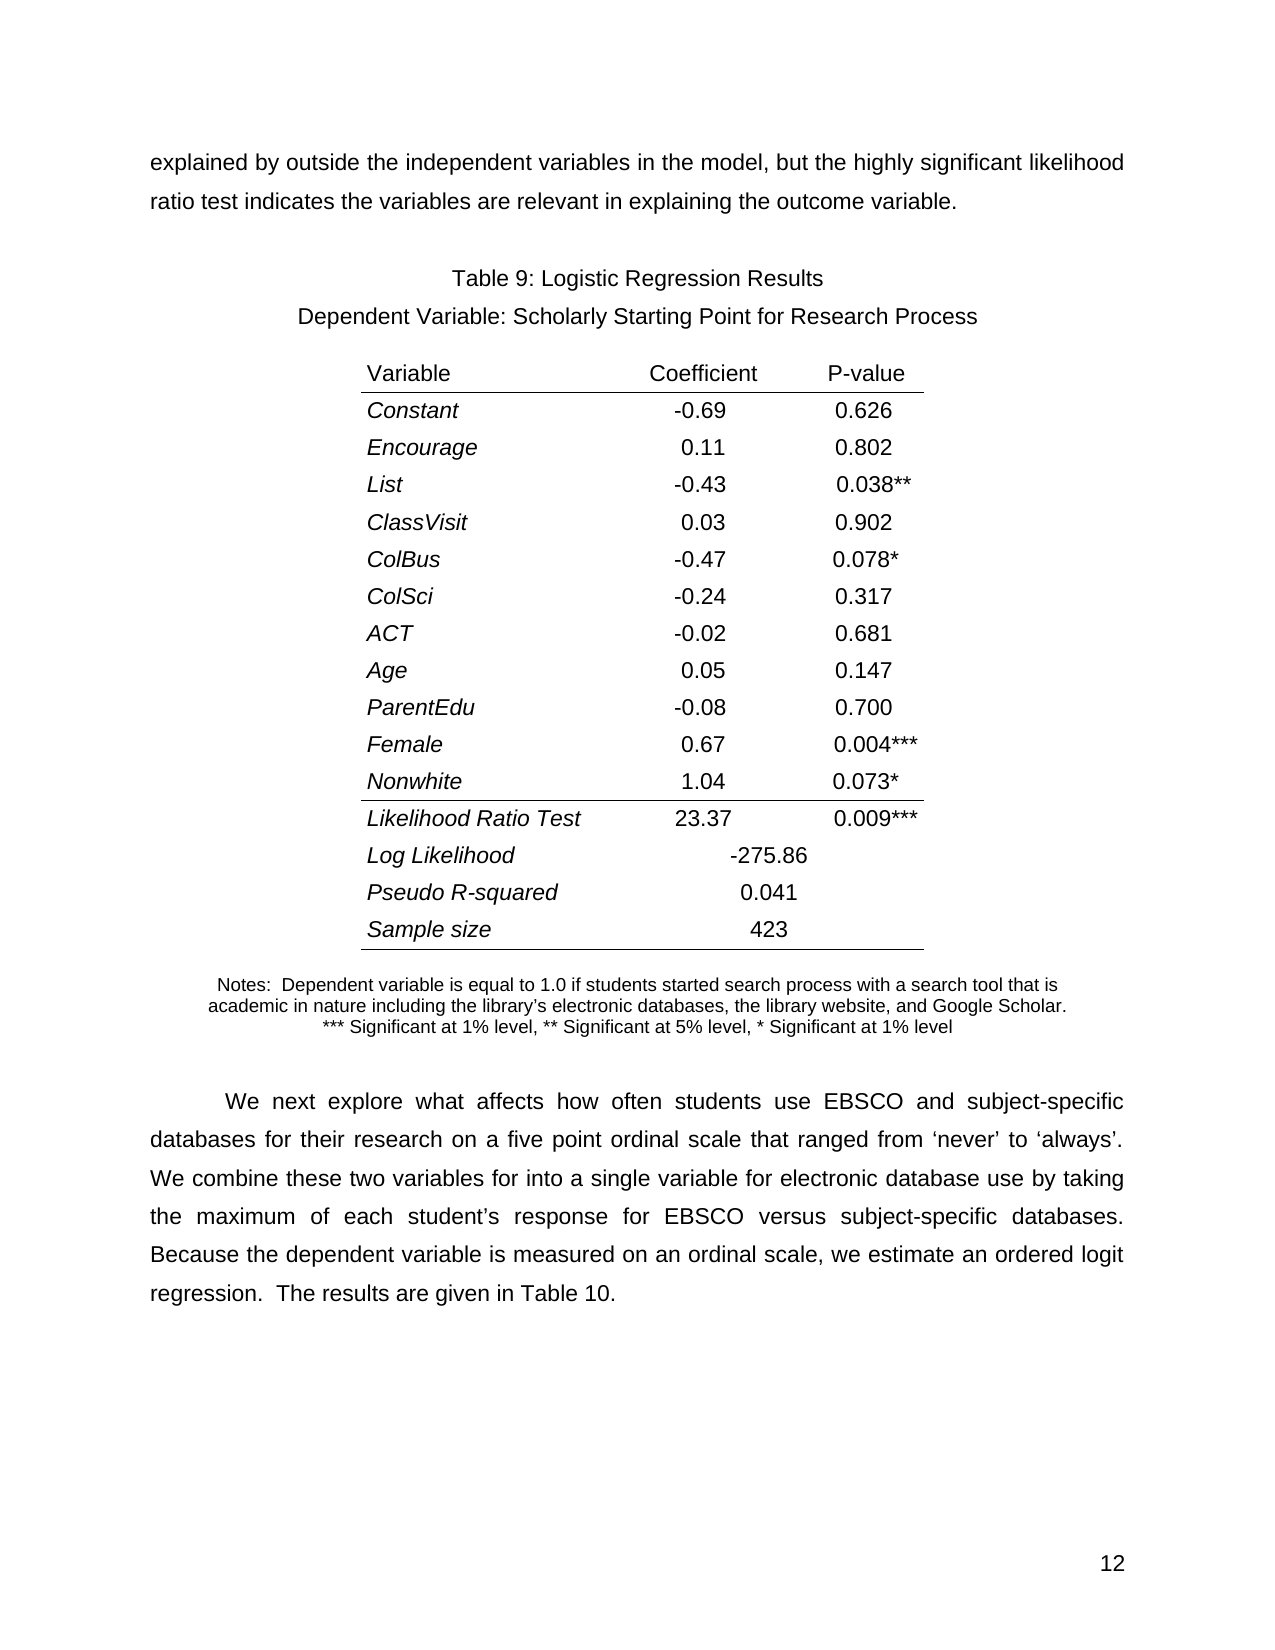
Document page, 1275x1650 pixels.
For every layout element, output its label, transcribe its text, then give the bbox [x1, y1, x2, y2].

table_cell Log Likelihood [361, 837, 614, 874]
table_cell ACT [361, 615, 614, 652]
table_cell -0.47 [614, 541, 792, 578]
table_cell 423 [614, 911, 923, 948]
table_cell -0.24 [614, 578, 792, 615]
table_cell 0.078* [792, 541, 923, 578]
table_cell Age [361, 652, 614, 689]
table_cell ClassVisit [361, 504, 614, 541]
text We next explore what affects how often students use EBSCO and subject-specific databases for their research on a five point ordinal scale that ranged from ‘never’ to ‘always’. We combine these two variables for into a single variable for electronic database use by taking the maximum of each student’s response for EBSCO versus subject-specific databases. Because the dependent variable is measured on an ordinal scale, we estimate an ordered logit regression. The results are given in Table 10. [150, 1088, 1125, 1306]
table_cell 0.073* [792, 763, 923, 800]
table_cell Likelihood Ratio Test [361, 801, 614, 837]
table_cell ParentEdu [361, 689, 614, 726]
table_header P-value [792, 355, 923, 392]
table_header Variable [361, 355, 614, 392]
text Notes: Dependent variable is equal to 1.0 if students started search process with a search tool that is [150, 974, 1125, 995]
table_cell Pseudo R-squared [361, 874, 614, 911]
table_cell 23.37 [614, 801, 792, 837]
table_cell 0.700 [792, 689, 923, 726]
table_cell 0.05 [614, 652, 792, 689]
table_cell -0.02 [614, 615, 792, 652]
table_cell 1.04 [614, 763, 792, 800]
table_cell ColSci [361, 578, 614, 615]
text Dependent Variable: Scholarly Starting Point for Research Process [150, 304, 1125, 329]
table_cell List [361, 466, 614, 503]
table_cell 0.681 [792, 615, 923, 652]
table_cell 0.03 [614, 504, 792, 541]
table_cell Constant [361, 393, 614, 429]
table_cell -0.08 [614, 689, 792, 726]
table_cell 0.902 [792, 504, 923, 541]
table_cell 0.67 [614, 726, 792, 763]
text *** Significant at 1% level, ** Significant at 5% level, * Significant at 1% level [150, 1016, 1125, 1037]
table_cell 0.626 [792, 393, 923, 429]
table_cell 0.147 [792, 652, 923, 689]
table_cell Sample size [361, 911, 614, 948]
table_cell -275.86 [614, 837, 923, 874]
table_cell 0.004*** [792, 726, 923, 763]
table_cell 0.009*** [792, 801, 923, 837]
text explained by outside the independent variables in the model, but the highly significant likelihood ratio test indicates the variables are relevant in explaining the outcome variable. [150, 150, 1125, 214]
table_cell 0.317 [792, 578, 923, 615]
table_cell Encourage [361, 429, 614, 466]
table_cell ColBus [361, 541, 614, 578]
table_cell -0.43 [614, 466, 792, 503]
table_cell -0.69 [614, 393, 792, 429]
table_cell 0.11 [614, 429, 792, 466]
table_cell 0.041 [614, 874, 923, 911]
table_header Coefficient [614, 355, 792, 392]
table_cell 0.038** [792, 466, 923, 503]
table_cell Female [361, 726, 614, 763]
text academic in nature including the library’s electronic databases, the library website, and Google Scholar. [150, 995, 1125, 1016]
text Table 9: Logistic Regression Results [150, 265, 1125, 291]
table_cell 0.802 [792, 429, 923, 466]
table_cell Nonwhite [361, 763, 614, 800]
